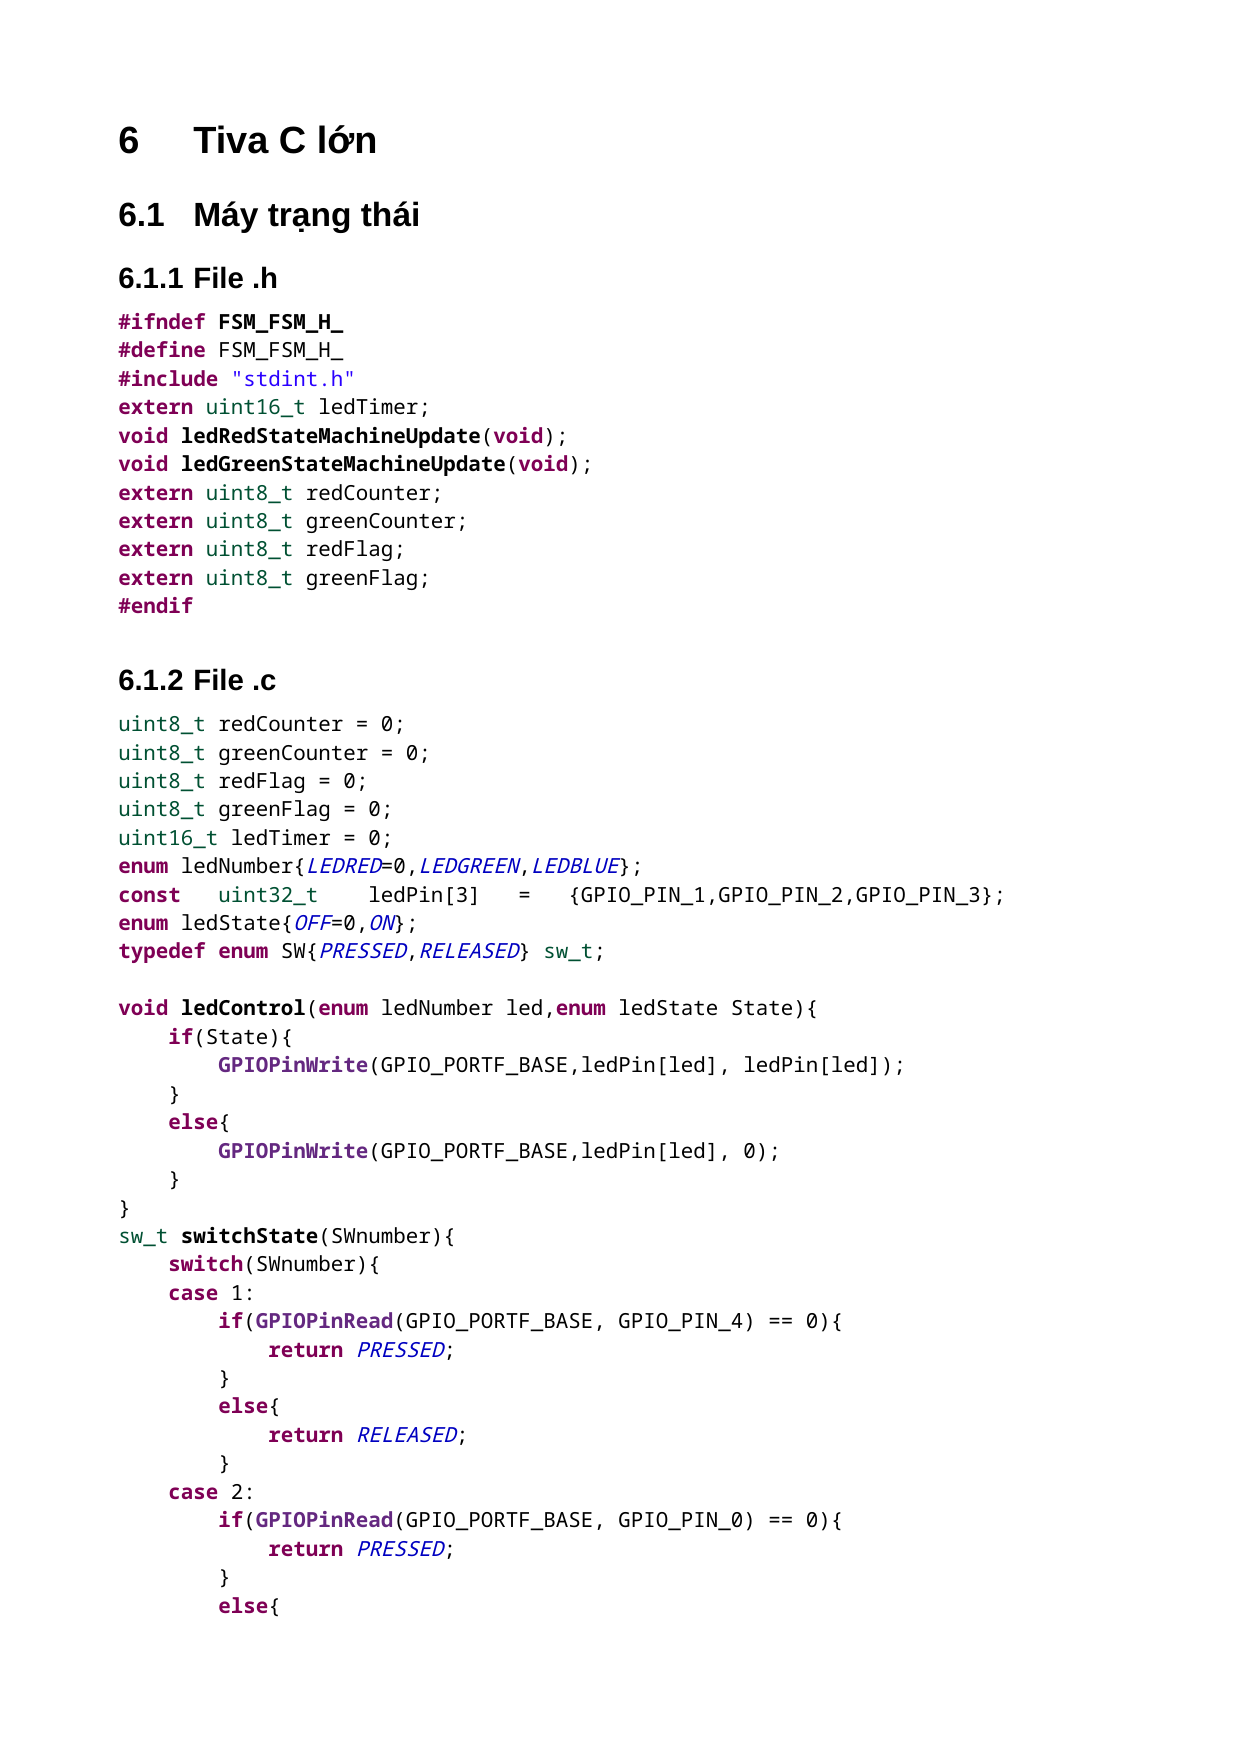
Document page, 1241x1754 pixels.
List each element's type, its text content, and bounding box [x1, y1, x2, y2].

text void ledControl(enum ledNumber led,enum ledState State){ [118, 993, 1122, 1022]
subtitle File .c [118, 663, 1122, 697]
text case 2: [118, 1477, 1122, 1505]
text const uint32_t ledPin[3] = {GPIO_PIN_1,GPIO_PIN_2,GPIO_PIN_3}; [118, 880, 1122, 908]
text void ledGreenStateMachineUpdate(void); [118, 449, 1122, 478]
text else{ [118, 1107, 1122, 1136]
subtitle Tiva C lớn [118, 118, 1122, 162]
text enum ledNumber{LEDRED=0,LEDGREEN,LEDBLUE}; [118, 851, 1122, 880]
text sw_t switchState(SWnumber){ [118, 1221, 1122, 1249]
text GPIOPinWrite(GPIO_PORTF_BASE,ledPin[led], ledPin[led]); [118, 1050, 1122, 1079]
text } [118, 1448, 1122, 1477]
text #include "stdint.h" [118, 364, 1122, 392]
text typedef enum SW{PRESSED,RELEASED} sw_t; [118, 937, 1122, 965]
text #ifndef FSM_FSM_H_ [118, 307, 1122, 336]
text case 1: [118, 1278, 1122, 1306]
text extern uint8_t greenCounter; [118, 506, 1122, 534]
text uint8_t redCounter = 0; [118, 709, 1122, 738]
text else{ [118, 1392, 1122, 1420]
text else{ [118, 1591, 1122, 1619]
text extern uint16_t ledTimer; [118, 392, 1122, 421]
subtitle Máy trạng thái [118, 195, 1122, 234]
text #define FSM_FSM_H_ [118, 336, 1122, 364]
text extern uint8_t redFlag; [118, 534, 1122, 563]
text return PRESSED; [118, 1534, 1122, 1562]
text uint8_t greenFlag = 0; [118, 794, 1122, 823]
text void ledRedStateMachineUpdate(void); [118, 421, 1122, 449]
text #endif [118, 591, 1122, 620]
text uint8_t redFlag = 0; [118, 766, 1122, 794]
text extern uint8_t redCounter; [118, 478, 1122, 506]
text extern uint8_t greenFlag; [118, 563, 1122, 591]
text switch(SWnumber){ [118, 1249, 1122, 1278]
text if(GPIOPinRead(GPIO_PORTF_BASE, GPIO_PIN_0) == 0){ [118, 1505, 1122, 1534]
text } [118, 1562, 1122, 1591]
text uint8_t greenCounter = 0; [118, 738, 1122, 766]
text } [118, 1079, 1122, 1107]
text return PRESSED; [118, 1335, 1122, 1363]
text GPIOPinWrite(GPIO_PORTF_BASE,ledPin[led], 0); [118, 1136, 1122, 1164]
text } [118, 1164, 1122, 1193]
text return RELEASED; [118, 1420, 1122, 1448]
text } [118, 1193, 1122, 1221]
text if(GPIOPinRead(GPIO_PORTF_BASE, GPIO_PIN_4) == 0){ [118, 1306, 1122, 1335]
text } [118, 1363, 1122, 1392]
subtitle File .h [118, 261, 1122, 294]
text enum ledState{OFF=0,ON}; [118, 908, 1122, 937]
text if(State){ [118, 1022, 1122, 1050]
text uint16_t ledTimer = 0; [118, 823, 1122, 851]
